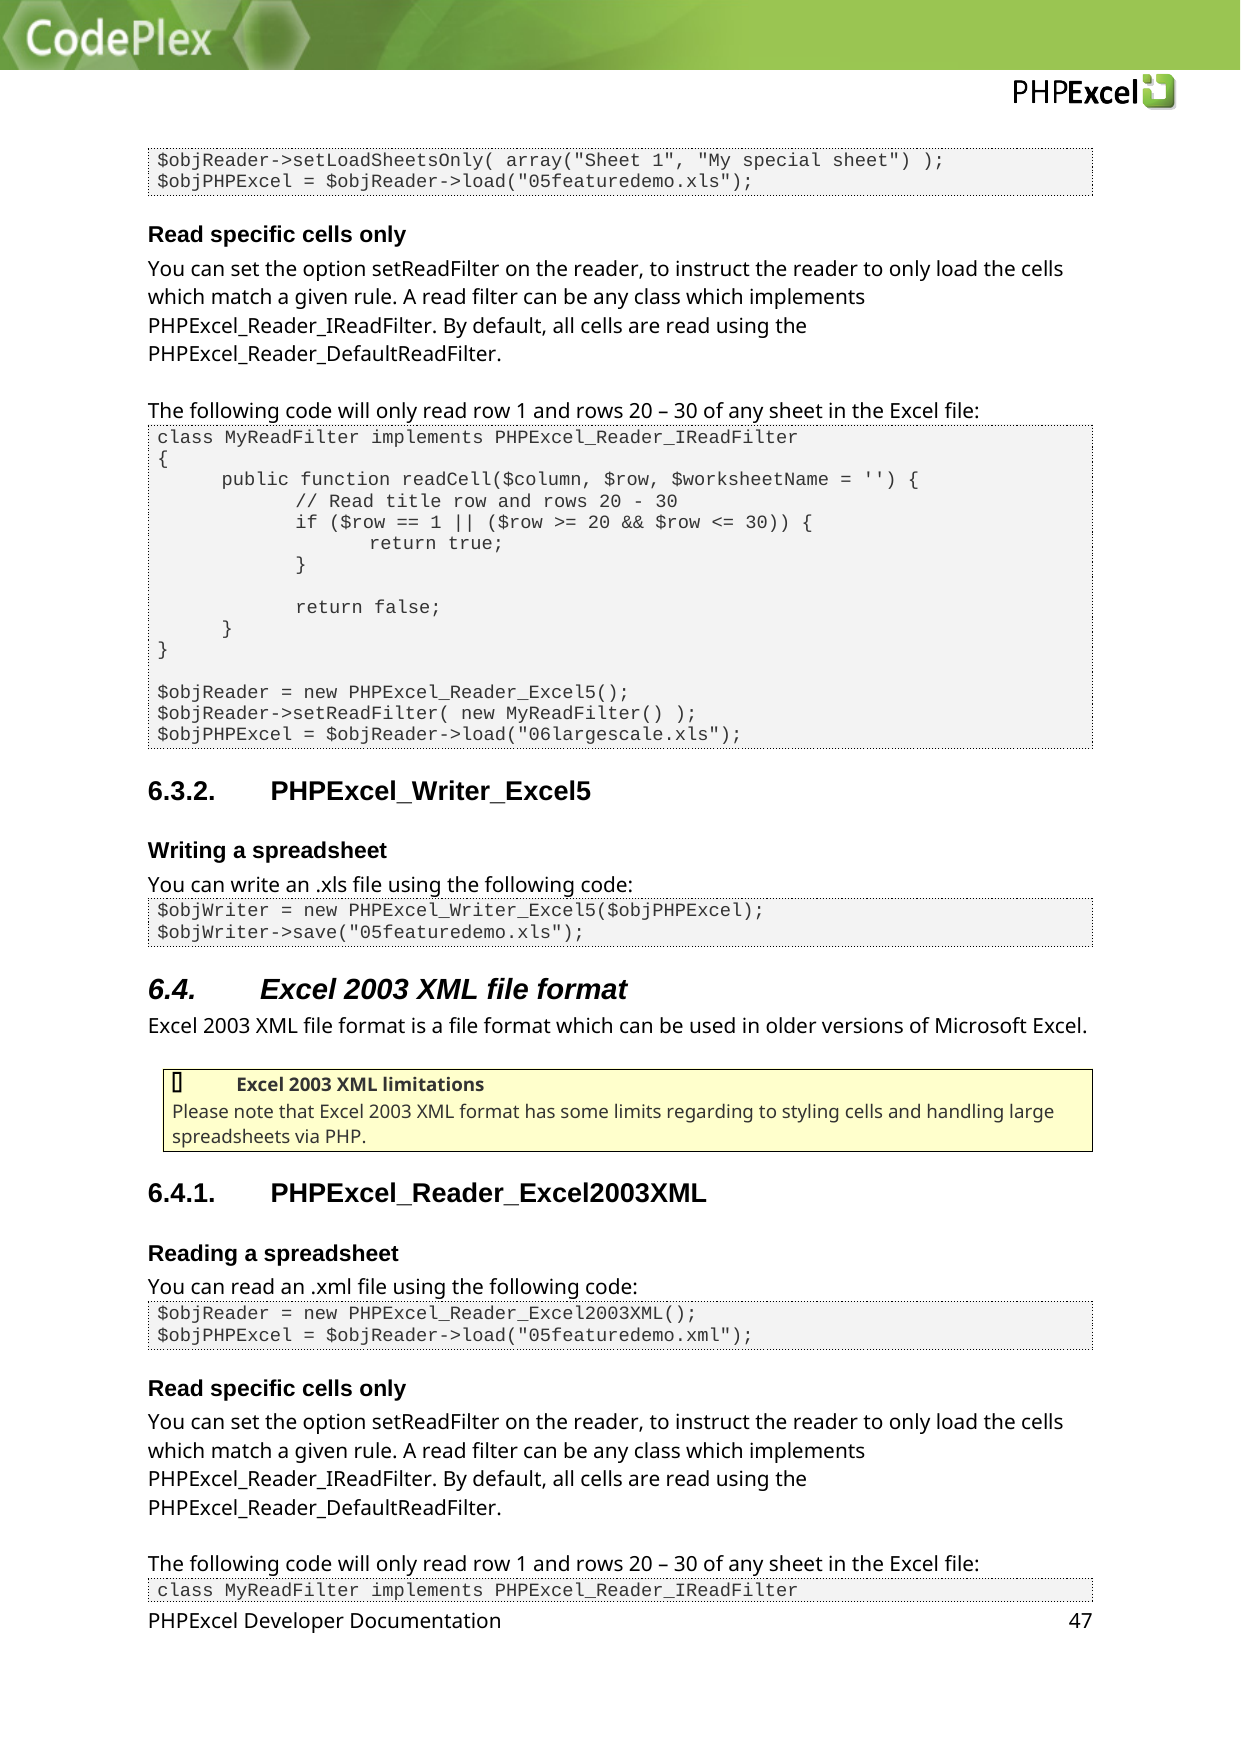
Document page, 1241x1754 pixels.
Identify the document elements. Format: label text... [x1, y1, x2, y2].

subtitle Read specific cells only [148, 221, 1093, 248]
text } [148, 552, 1093, 573]
text Excel 2003 XML file format is a file format which can be used in older versions of Microsoft Excel. [148, 1012, 1093, 1040]
text The following code will only read row 1 and rows 20 – 30 of any sheet in the Excel file: [148, 396, 1093, 424]
text You can set the option setReadFilter on the reader, to instruct the reader to only load the cells which match a given rule. A read filter can be any class which implements PHPExcel_Reader_IReadFilter. By default, all cells are read using the PHPExcel_Reader_DefaultReadFilter. [148, 254, 1093, 368]
text return true; [148, 531, 1093, 552]
text $objPHPExcel = $objReader->load("05featuredemo.xls"); [148, 169, 1093, 196]
text $objReader = new PHPExcel_Reader_Excel2003XML(); [148, 1301, 1093, 1322]
subtitle Read specific cells only [148, 1375, 1093, 1401]
text class MyReadFilter implements PHPExcel_Reader_IReadFilter [148, 1578, 1093, 1602]
text public function readCell($column, $row, $worksheetName = '') { [148, 467, 1093, 488]
text $objPHPExcel = $objReader->load("05featuredemo.xml"); [148, 1322, 1093, 1350]
subtitle PHPExcel_Reader_Excel2003XML [148, 1177, 1093, 1209]
text The following code will only read row 1 and rows 20 – 30 of any sheet in the Excel file: [148, 1549, 1093, 1578]
subtitle Reading a spreadsheet [148, 1240, 1093, 1266]
text You can read an .xml file using the following code: [148, 1272, 1093, 1301]
text return false; [148, 594, 1093, 616]
text } [148, 616, 1093, 637]
subtitle PHPExcel_Writer_Excel5 [148, 774, 1093, 806]
text $objWriter->save("05featuredemo.xls"); [148, 919, 1093, 947]
text You can write an .xls file using the following code: [148, 870, 1093, 898]
list Excel 2003 XML limitations Please note that Excel 2003 XML format has some limits regarding to styling cells and handling large spreadsheets via PHP. [164, 1070, 1092, 1151]
text $objReader->setLoadSheetsOnly( array("Sheet 1", "My special sheet") ); [148, 148, 1093, 169]
text } $objReader = new PHPExcel_Reader_Excel5(); [148, 637, 1093, 701]
text // Read title row and rows 20 - 30 [148, 488, 1093, 509]
subtitle Writing a spreadsheet [148, 837, 1093, 863]
text You can set the option setReadFilter on the reader, to instruct the reader to only load the cells which match a given rule. A read filter can be any class which implements PHPExcel_Reader_IReadFilter. By default, all cells are read using the PHPExcel_Reader_DefaultReadFilter. [148, 1407, 1093, 1521]
text if ($row == 1 || ($row >= 20 && $row <= 30)) { [148, 509, 1093, 531]
text { [148, 446, 1093, 467]
text class MyReadFilter implements PHPExcel_Reader_IReadFilter [148, 424, 1093, 446]
subtitle Excel 2003 XML file format [148, 972, 1093, 1005]
text $objReader->setReadFilter( new MyReadFilter() ); $objPHPExcel = $objReader->load("06largescale.xls"); [148, 701, 1093, 749]
text $objWriter = new PHPExcel_Writer_Excel5($objPHPExcel); [148, 898, 1093, 919]
